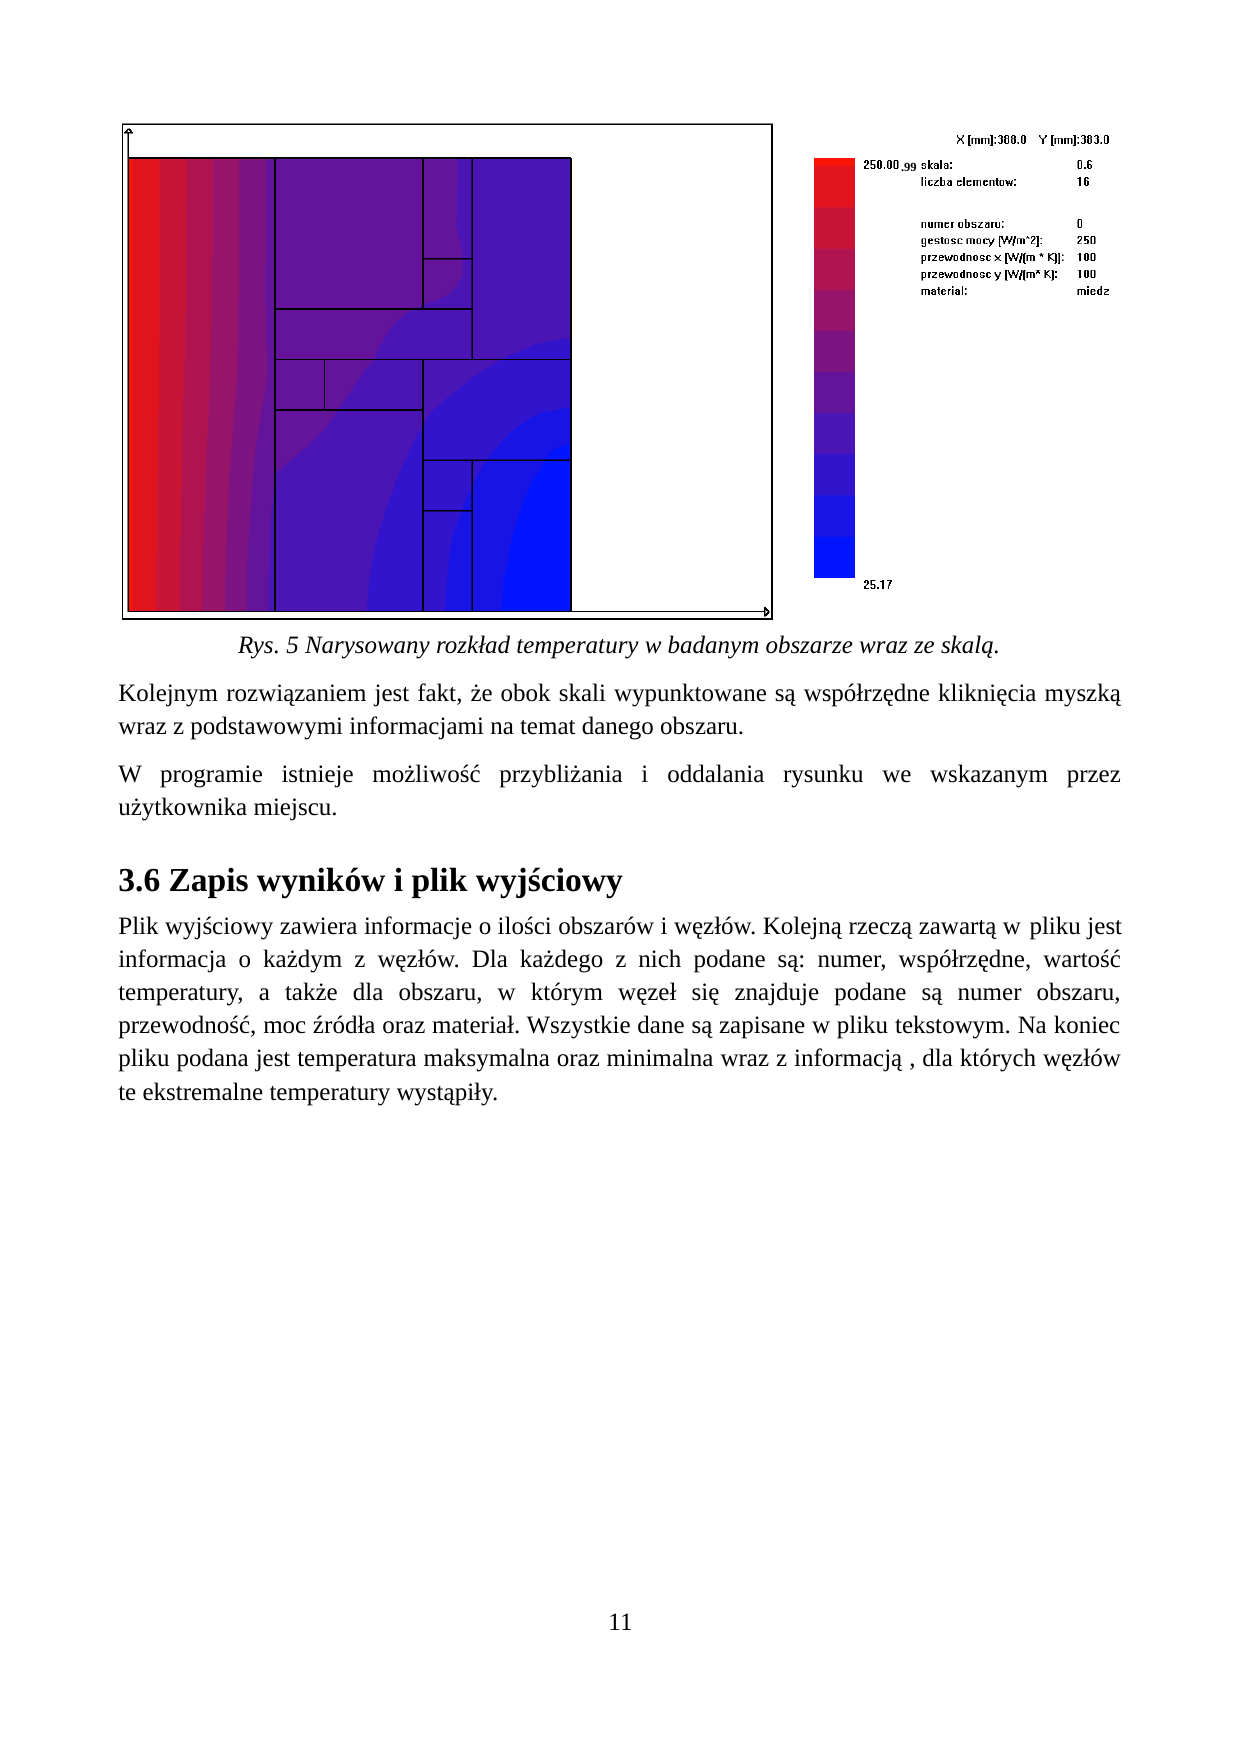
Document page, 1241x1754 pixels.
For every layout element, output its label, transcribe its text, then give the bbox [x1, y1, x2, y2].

text Rys. 5 Narysowany rozkład temperatury w badanym obszarze wraz ze skalą. [118, 627, 1122, 659]
subtitle 3.6 Zapis wyników i plik wyjściowy [118, 860, 1122, 899]
text Plik wyjściowy zawiera informacje o ilości obszarów i węzłów. Kolejną rzeczą zawartą w pliku jest informacja o każdym z węzłów. Dla każdego z nich podane są: numer, współrzędne, wartość temperatury, a także dla obszaru, w którym węzeł się znajduje podane są numer obszaru, przewodność, moc źródła oraz materiał. Wszystkie dane są zapisane w pliku tekstowym. Na koniec pliku podana jest temperatura maksymalna oraz minimalna wraz z informacją , dla których węzłów te ekstremalne temperatury wystąpiły. [118, 911, 1122, 1105]
text W programie istnieje możliwość przybliżania i oddalania rysunku we wskazanym przez użytkownika miejscu. [118, 759, 1122, 821]
picture [118, 118, 1123, 627]
text Kolejnym rozwiązaniem jest fakt, że obok skali wypunktowane są współrzędne kliknięcia myszką wraz z podstawowymi informacjami na temat danego obszaru. [118, 678, 1122, 740]
